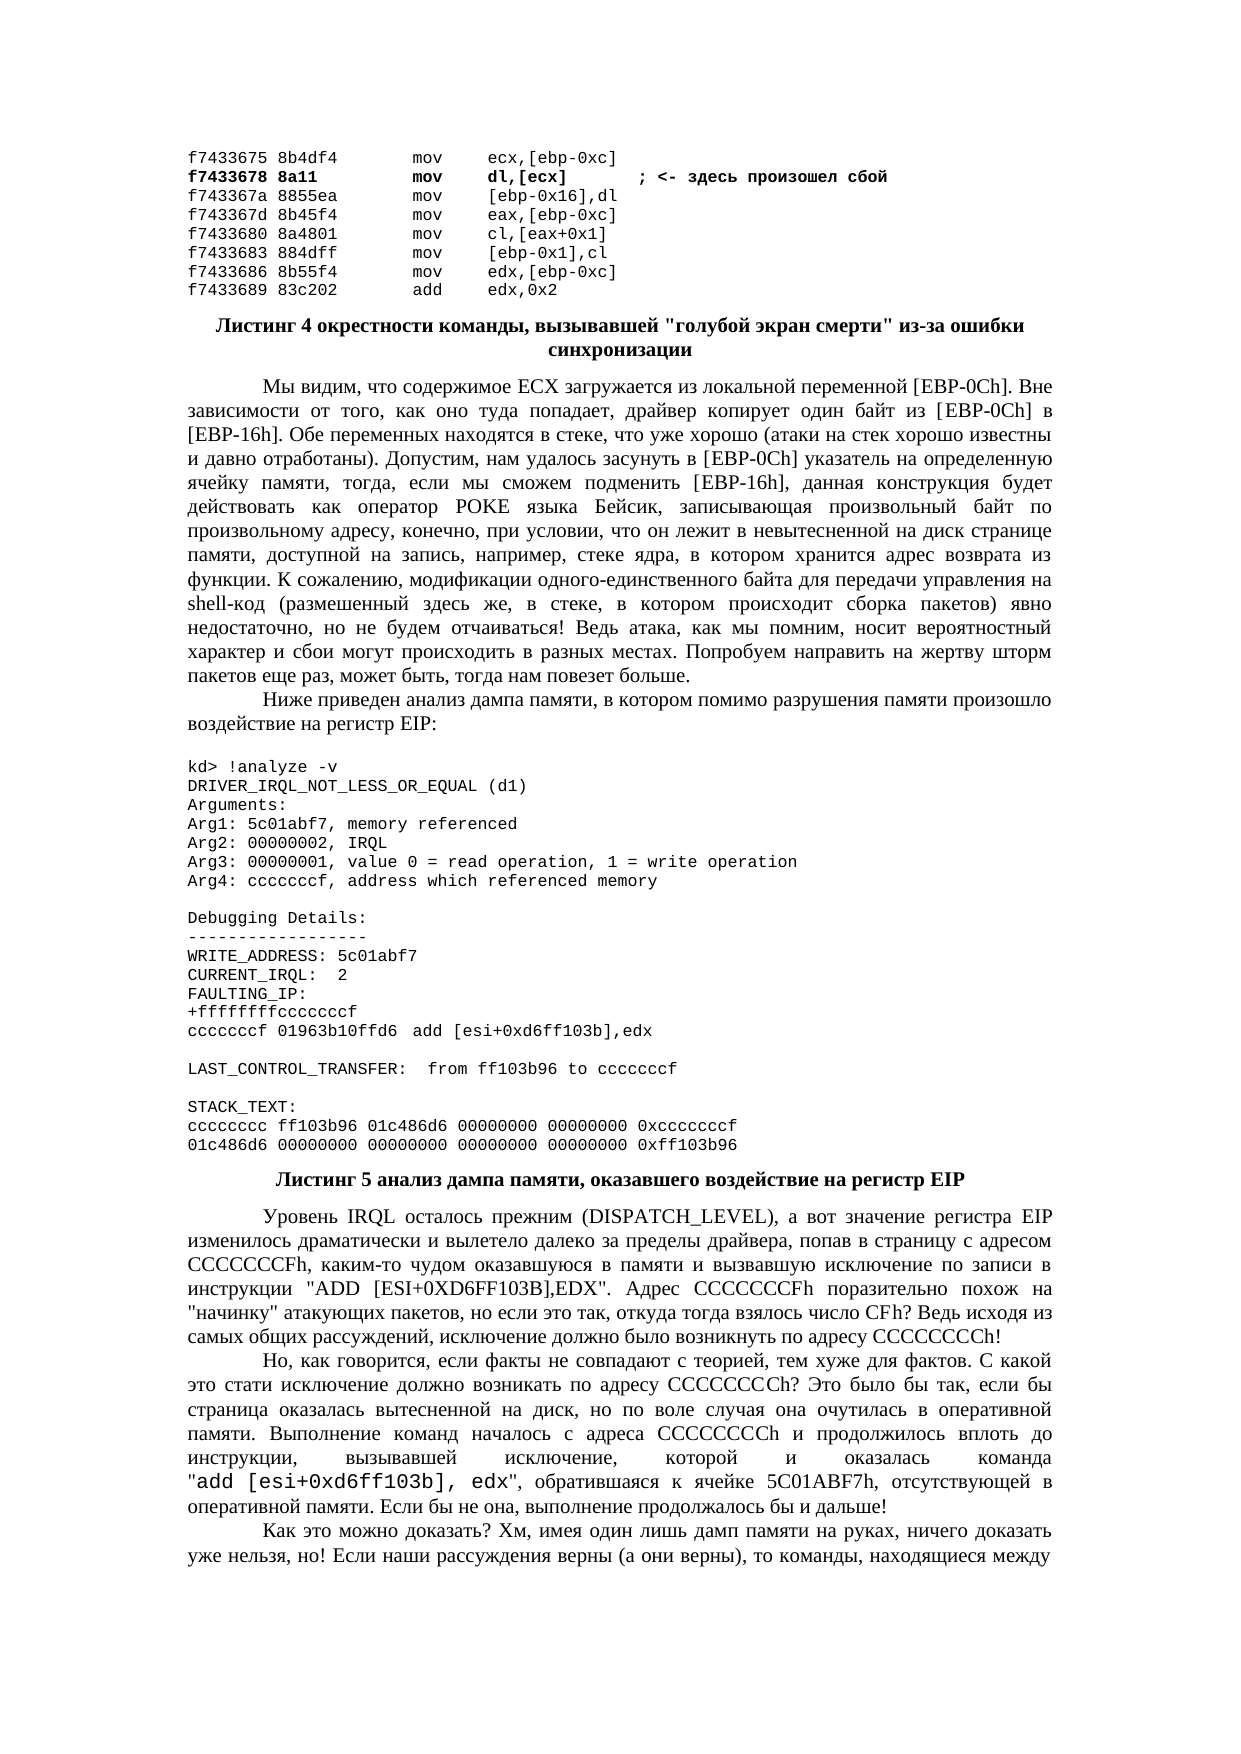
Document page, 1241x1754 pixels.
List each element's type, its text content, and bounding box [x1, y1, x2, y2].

text LAST_CONTROL_TRANSFER: from ff103b96 to cccccccf [187, 1061, 1053, 1079]
text f7433675 8b4df4 mov ecx,[ebp-0xc] [187, 150, 1053, 169]
text ------------------ [187, 929, 1053, 947]
text +ffffffffcccccccf [187, 1004, 1053, 1023]
text Но, как говорится, если факты не совпадают с теорией, тем хуже для фактов. С какой это стати исключение должно возникать по адресу CCCCCCCCh? Это было бы так, если бы страница оказалась вытесненной на диск, но по воле случая она очутилась в оперативной памяти. Выполнение команд началось с адреса CCCCCCCCh и продолжилось вплоть до инструкции, вызывавшей исключение, которой и оказалась команда "add [esi+0xd6ff103b], edx", обратившаяся к ячейке 5C01ABF7h, отсутствующей в оперативной памяти. Если бы не она, выполнение продолжалось бы и дальше! [187, 1348, 1053, 1518]
text Arg1: 5c01abf7, memory referenced [187, 816, 1053, 834]
text Arg2: 00000002, IRQL [187, 834, 1053, 853]
text WRITE_ADDRESS: 5c01abf7 [187, 947, 1053, 966]
text f7433680 8a4801 mov cl,[eax+0x1] [187, 225, 1053, 244]
text DRIVER_IRQL_NOT_LESS_OR_EQUAL (d1) [187, 778, 1053, 797]
text Ниже приведен анализ дампа памяти, в котором помимо разрушения памяти произошло воздействие на регистр EIP: [187, 687, 1053, 735]
text f7433686 8b55f4 mov edx,[ebp-0xc] [187, 263, 1053, 282]
text Уровень IRQL осталось прежним (DISPATCH_LEVEL), а вот значение регистра EIP изменилось драматически и вылетело далеко за пределы драйвера, попав в страницу с адресом CCCCCCCFh, каким-то чудом оказавшуюся в памяти и вызвавшую исключение по записи в инструкции "ADD [ESI+0XD6FF103B],EDX". Адрес CCCCCCCFh поразительно похож на "начинку" атакующих пакетов, но если это так, откуда тогда взялось число CFh? Ведь исходя из самых общих рассуждений, исключение должно было возникнуть по адресу CCCCCCCCh! [187, 1204, 1053, 1348]
text CURRENT_IRQL: 2 [187, 966, 1053, 985]
text Листинг 5 анализ дампа памяти, оказавшего воздействие на регистр EIP [187, 1167, 1053, 1191]
text 01c486d6 00000000 00000000 00000000 00000000 0xff103b96 [187, 1136, 1053, 1155]
text f7433683 884dff mov [ebp-0x1],cl [187, 244, 1053, 263]
text cccccccc ff103b96 01c486d6 00000000 00000000 0xcccccccf [187, 1117, 1053, 1136]
text f7433689 83c202 add edx,0x2 [187, 282, 1053, 301]
text f743367a 8855ea mov [ebp-0x16],dl [187, 188, 1053, 207]
text Arguments: [187, 797, 1053, 816]
text f743367d 8b45f4 mov eax,[ebp-0xc] [187, 207, 1053, 225]
text Как это можно доказать? Хм, имея один лишь дамп памяти на руках, ничего доказать уже нельзя, но! Если наши рассуждения верны (а они верны), то команды, находящиеся между [187, 1518, 1053, 1567]
text FAULTING_IP: [187, 985, 1053, 1004]
text Arg3: 00000001, value 0 = read operation, 1 = write operation [187, 853, 1053, 872]
text Мы видим, что содержимое ECX загружается из локальной переменной [EBP-0Ch]. Вне зависимости от того, как оно туда попадает, драйвер копирует один байт из [EBP-0Ch] в [EBP‑16h]. Обе переменных находятся в стеке, что уже хорошо (атаки на стек хорошо известны и давно отработаны). Допустим, нам удалось засунуть в [EBP-0Ch] указатель на определенную ячейку памяти, тогда, если мы сможем подменить [EBP-16h], данная конструкция будет действовать как оператор POKE языка Бейсик, записывающая произвольный байт по произвольному адресу, конечно, при условии, что он лежит в невытесненной на диск странице памяти, доступной на запись, например, стеке ядра, в котором хранится адрес возврата из функции. К сожалению, модификации одного-единственного байта для передачи управления на shell-код (размешенный здесь же, в стеке, в котором происходит сборка пакетов) явно недостаточно, но не будем отчаиваться! Ведь атака, как мы помним, носит вероятностный характер и сбои могут происходить в разных местах. Попробуем направить на жертву шторм пакетов еще раз, может быть, тогда нам повезет больше. [187, 374, 1053, 687]
text f7433678 8a11 mov dl,[ecx] ; <- здесь произошел сбой [187, 169, 1053, 188]
text STACK_TEXT: [187, 1098, 1053, 1117]
text Debugging Details: [187, 910, 1053, 929]
text kd> !analyze -v [187, 759, 1053, 778]
text Листинг 4 окрестности команды, вызывавшей "голубой экран смерти" из-за ошибки синхронизации [187, 313, 1053, 361]
text Arg4: cccccccf, address which referenced memory [187, 872, 1053, 891]
text cccccccf 01963b10ffd6 add [esi+0xd6ff103b],edx [187, 1023, 1053, 1042]
